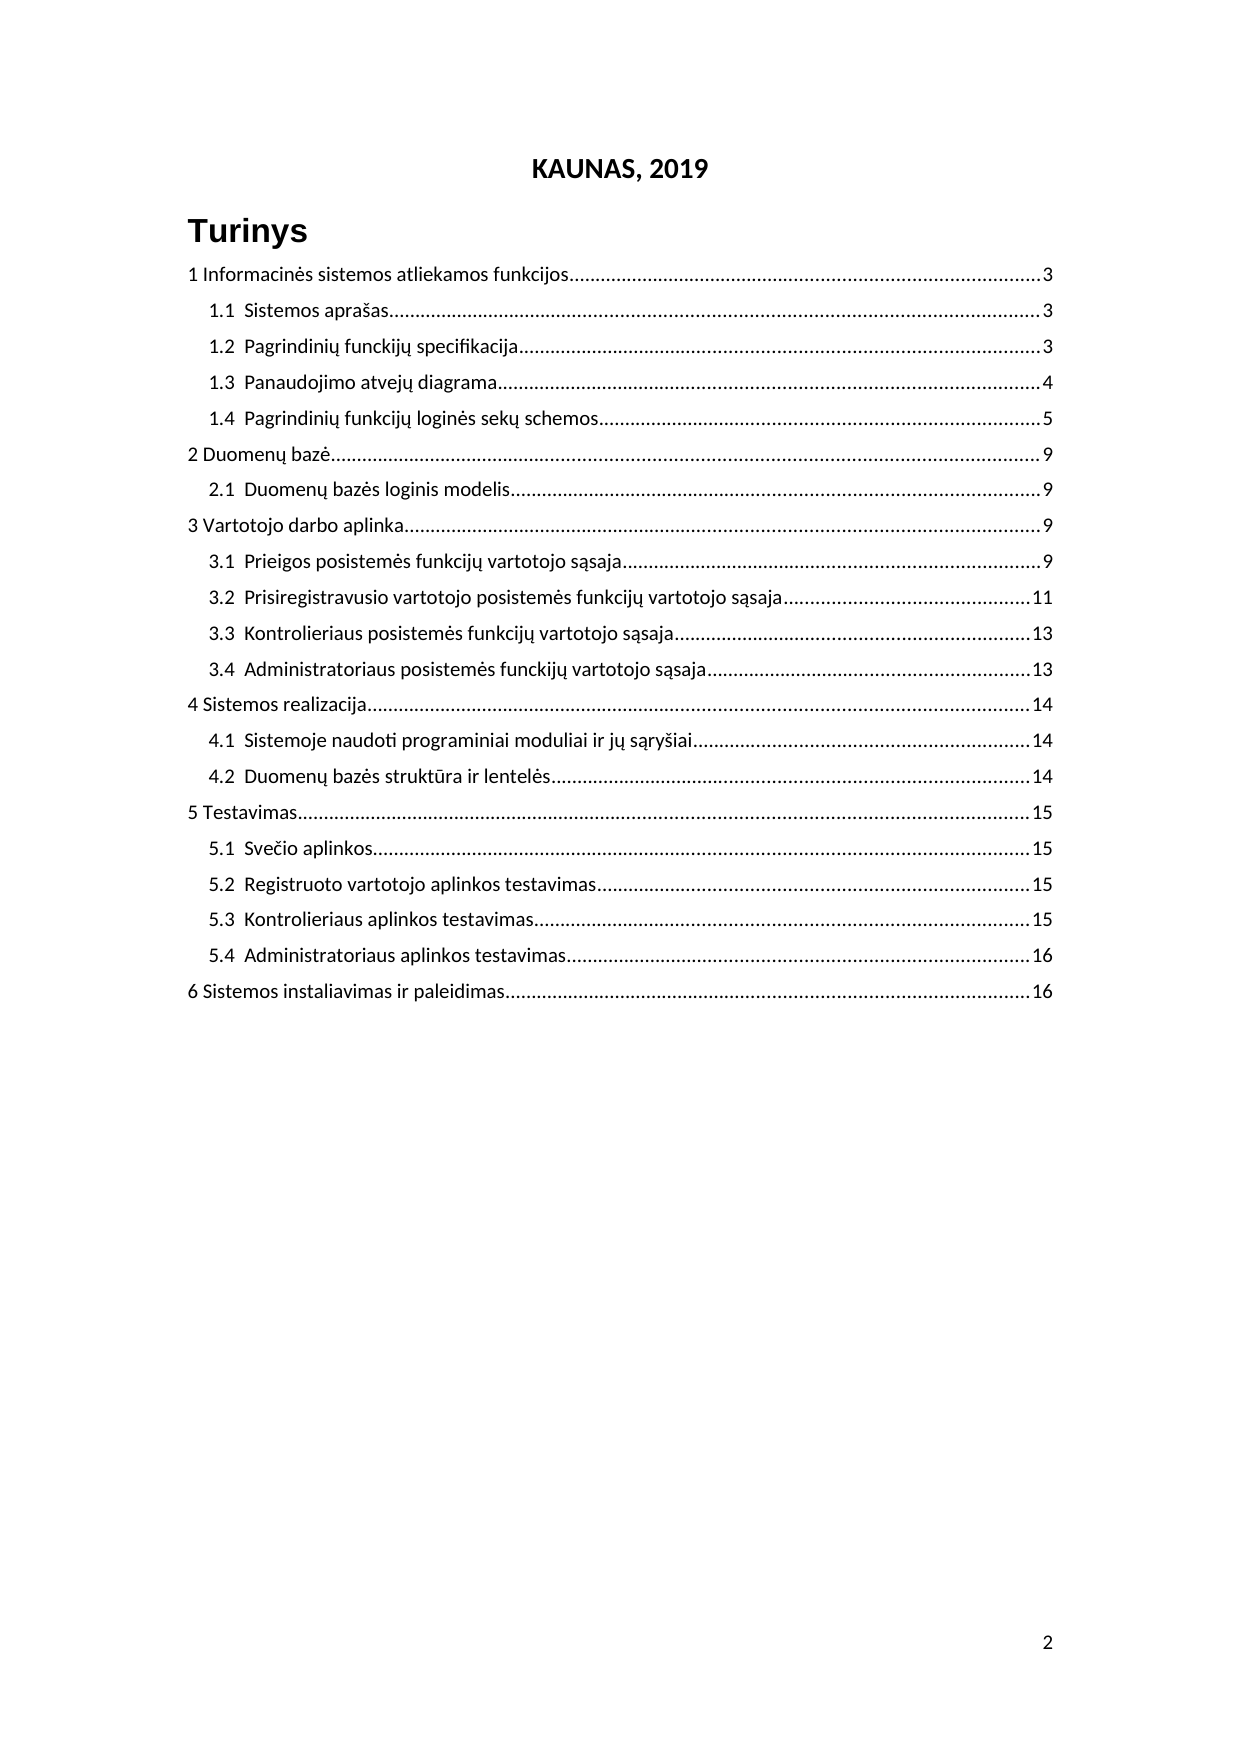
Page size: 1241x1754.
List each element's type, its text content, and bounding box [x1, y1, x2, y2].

text 2 Duomenų bazė 9 [187, 441, 1053, 466]
text 1.3 Panaudojimo atvejų diagrama 4 [208, 369, 1053, 394]
text 4.2 Duomenų bazės struktūra ir lentelės 14 [208, 763, 1053, 789]
text 5 Testavimas 15 [187, 799, 1053, 824]
text 4 Sistemos realizacija 14 [187, 692, 1053, 717]
text 3.4 Administratoriaus posistemės funckijų vartotojo sąsaja 13 [208, 656, 1053, 681]
text 6 Sistemos instaliavimas ir paleidimas 16 [187, 978, 1053, 1004]
text 3.3 Kontrolieriaus posistemės funkcijų vartotojo sąsaja 13 [208, 620, 1053, 645]
text 5.3 Kontrolieriaus aplinkos testavimas 15 [208, 907, 1053, 932]
text 1.2 Pagrindinių funckijų specifikacija 3 [208, 333, 1053, 359]
text 3.1 Prieigos posistemės funkcijų vartotojo sąsaja 9 [208, 548, 1053, 574]
text 4.1 Sistemoje naudoti programiniai moduliai ir jų sąryšiai 14 [208, 727, 1053, 753]
text KAUNAS, 2019 [187, 150, 1053, 186]
text 1.4 Pagrindinių funkcijų loginės sekų schemos 5 [208, 405, 1053, 430]
text 1 Informacinės sistemos atliekamos funkcijos 3 [187, 262, 1053, 287]
text 5.1 Svečio aplinkos 15 [208, 835, 1053, 860]
text 5.2 Registruoto vartotojo aplinkos testavimas 15 [208, 871, 1053, 896]
subtitle Turinys [187, 211, 1053, 249]
text 3.2 Prisiregistravusio vartotojo posistemės funkcijų vartotojo sąsaja 11 [208, 584, 1053, 609]
text 5.4 Administratoriaus aplinkos testavimas 16 [208, 942, 1053, 968]
text 3 Vartotojo darbo aplinka 9 [187, 512, 1053, 538]
text 2.1 Duomenų bazės loginis modelis 9 [208, 477, 1053, 502]
text 1.1 Sistemos aprašas 3 [208, 297, 1053, 323]
